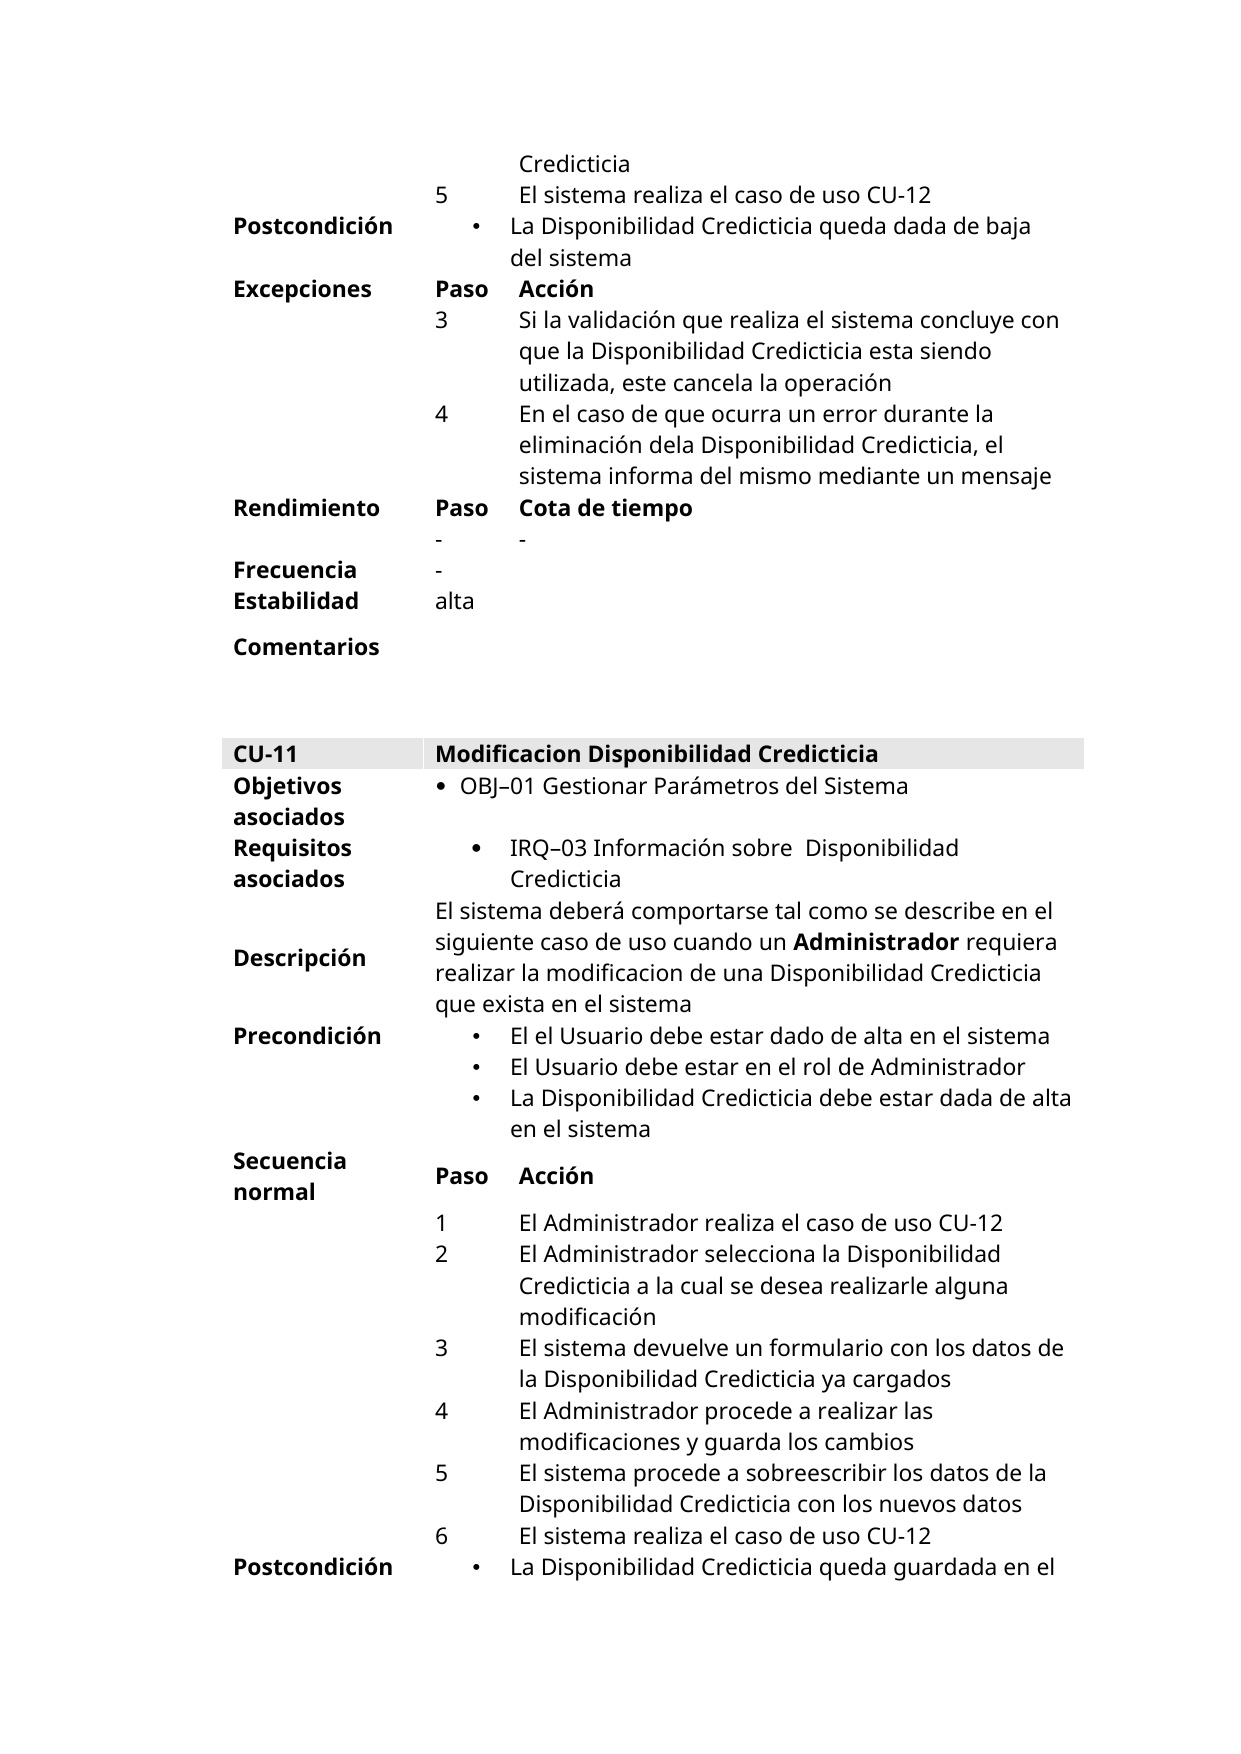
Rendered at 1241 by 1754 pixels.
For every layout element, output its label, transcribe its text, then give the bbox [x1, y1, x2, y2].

table_cell Excepciones [222, 273, 423, 304]
table_cell Postcondición [222, 1551, 423, 1582]
table_cell Credicticia [508, 148, 1081, 179]
table_cell Estabilidad [222, 585, 423, 616]
table_cell Paso [424, 1145, 507, 1207]
table_cell El sistema deberá comportarse tal como se describe en el siguiente caso de uso cuando un Administrador requiera realizar la modificacion de una Disponibilidad Credicticia que exista en el sistema [424, 895, 1084, 1019]
table_cell Paso [424, 273, 507, 304]
table_cell El sistema realiza el caso de uso CU-12 [508, 179, 1081, 210]
table_cell 2 [424, 1238, 507, 1332]
table_cell Paso [424, 491, 507, 523]
table_cell Objetivos asociados [222, 770, 423, 832]
table_cell - [424, 523, 507, 554]
table_cell Comentarios [222, 616, 423, 676]
table_header Modificacion Disponibilidad Credicticia [424, 738, 1084, 769]
table_cell Si la validación que realiza el sistema concluye con que la Disponibilidad Credicticia esta siendo utilizada, este cancela la operación [508, 304, 1081, 398]
table_cell [222, 148, 423, 210]
table_cell Frecuencia [222, 554, 423, 585]
table_cell Cota de tiempo [508, 491, 1081, 523]
table_cell [222, 304, 423, 491]
table_cell Postcondición [222, 210, 423, 273]
table_cell Precondición [222, 1020, 423, 1144]
table_cell El sistema procede a sobreescribir los datos de la Disponibilidad Credicticia con los nuevos datos [508, 1457, 1084, 1519]
table_cell El sistema realiza el caso de uso CU-12 [508, 1520, 1084, 1551]
table_cell En el caso de que ocurra un error durante la eliminación dela Disponibilidad Credicticia, el sistema informa del mismo mediante un mensaje [508, 398, 1081, 491]
table_cell Rendimiento [222, 491, 423, 523]
table_cell 1 [424, 1207, 507, 1238]
table_cell [222, 523, 423, 554]
table_cell [222, 1207, 423, 1551]
table_cell El sistema devuelve un formulario con los datos de la Disponibilidad Credicticia ya cargados [508, 1332, 1084, 1394]
table_cell El el Usuario debe estar dado de alta en el sistema El Usuario debe estar en el rol de Administrador La Disponibilidad Credicticia debe estar dada de alta en el sistema [424, 1020, 1084, 1144]
table_header CU-11 [222, 738, 423, 769]
table_cell Descripción [222, 895, 423, 1019]
table_cell - [508, 523, 1081, 554]
table_cell 4 [424, 398, 507, 491]
table_cell Acción [508, 273, 1081, 304]
table_cell Requisitos asociados [222, 832, 423, 894]
table_cell La Disponibilidad Credicticia queda guardada en el sistema junto con las modificaciones que se realizaron [424, 1551, 1084, 1582]
table_cell 3 [424, 1332, 507, 1394]
table_cell Acción [508, 1145, 1084, 1207]
table_cell La Disponibilidad Credicticia queda dada de baja del sistema [424, 210, 1081, 273]
table_cell [424, 616, 1081, 676]
table_cell Secuencia normal [222, 1145, 423, 1207]
table_cell El Administrador selecciona la Disponibilidad Credicticia a la cual se desea realizarle alguna modificación [508, 1238, 1084, 1332]
table_cell - [424, 554, 1081, 585]
table_cell 6 [424, 1520, 507, 1551]
table_cell 5 [424, 179, 507, 210]
table_cell El Administrador procede a realizar las modificaciones y guarda los cambios [508, 1395, 1084, 1457]
table_cell alta [424, 585, 1081, 616]
table_cell El Administrador realiza el caso de uso CU-12 [508, 1207, 1084, 1238]
table_cell OBJ–01 Gestionar Parámetros del Sistema [424, 770, 1084, 832]
table_cell IRQ–03 Información sobre Disponibilidad Credicticia [424, 832, 1084, 894]
table_cell [424, 148, 507, 179]
table_cell 3 [424, 304, 507, 398]
table_cell 5 [424, 1457, 507, 1519]
table_cell 4 [424, 1395, 507, 1457]
